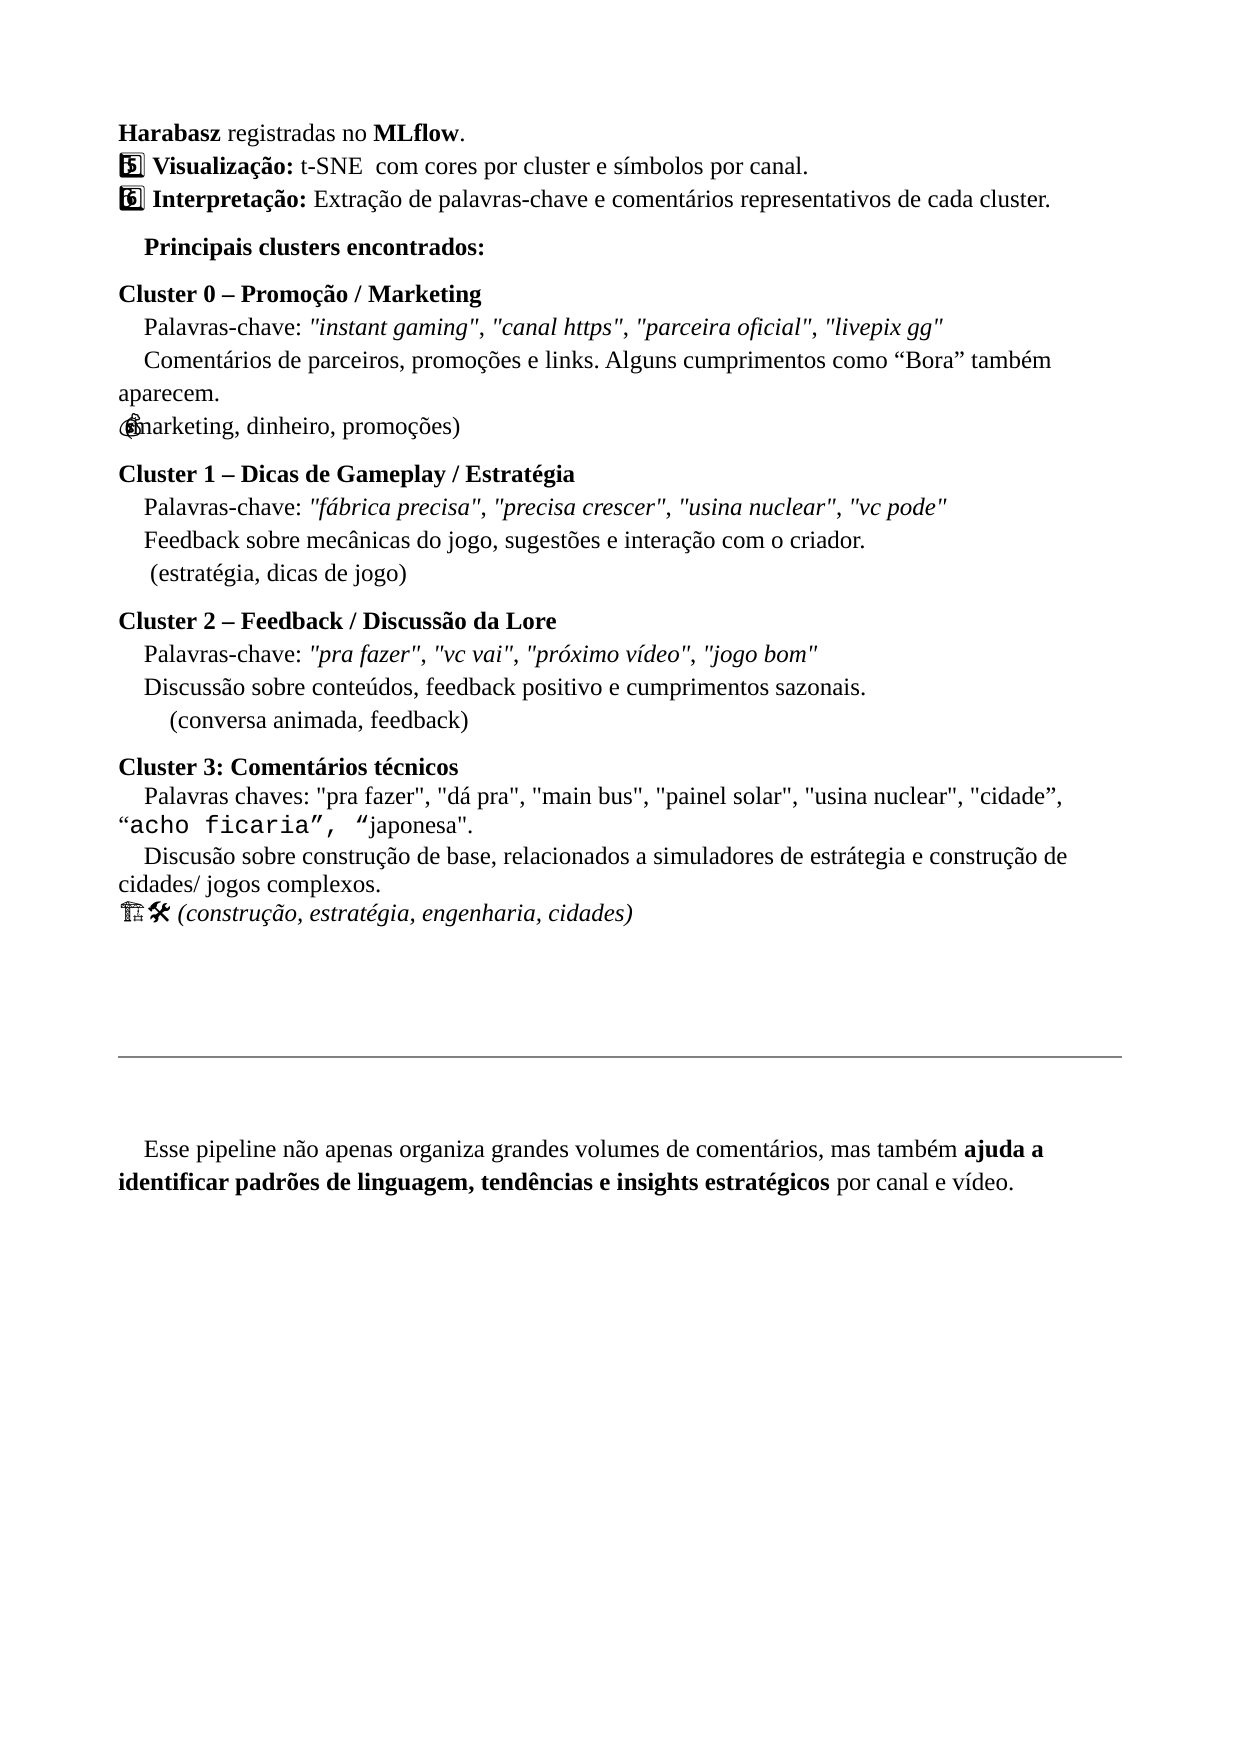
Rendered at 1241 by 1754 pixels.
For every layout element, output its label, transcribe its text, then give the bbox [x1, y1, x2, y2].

text Cluster 0 – Promoção / Marketing 📌 Palavras-chave: "instant gaming", "canal https", "parceira oficial", "livepix gg" 💡 Comentários de parceiros, promoções e links. Alguns cumprimentos como “Bora” também aparecem. 🎯💰 (marketing, dinheiro, promoções) [118, 279, 1122, 440]
text Harabasz registradas no MLflow. 5️⃣ Visualização: t-SNE com cores por cluster e símbolos por canal. 6️⃣ Interpretação: Extração de palavras-chave e comentários representativos de cada cluster. [118, 118, 1122, 213]
text 💬 Esse pipeline não apenas organiza grandes volumes de comentários, mas também ajuda a identificar padrões de linguagem, tendências e insights estratégicos por canal e vídeo. [118, 1134, 1122, 1196]
text ✨ Principais clusters encontrados: [118, 232, 1122, 261]
text 💡Discusão sobre construção de base, relacionados a simuladores de estrátegia e construção de cidades/ jogos complexos. 🏗️🛠️ (construção, estratégia, engenharia, cidades) [118, 841, 1122, 927]
text Cluster 2 – Feedback / Discussão da Lore 📌 Palavras-chave: "pra fazer", "vc vai", "próximo vídeo", "jogo bom" 💡 Discussão sobre conteúdos, feedback positivo e cumprimentos sazonais. 🎉📝 (conversa animada, feedback) [118, 606, 1122, 733]
text Cluster 1 – Dicas de Gameplay / Estratégia 📌 Palavras-chave: "fábrica precisa", "precisa crescer", "usina nuclear", "vc pode" 💡 Feedback sobre mecânicas do jogo, sugestões e interação com o criador. 🕹️💡 (estratégia, dicas de jogo) [118, 459, 1122, 587]
text 📌 Palavras chaves: "pra fazer", "dá pra", "main bus", "painel solar", "usina nuclear", "cidade”, “acho ficaria”, “japonesa". [118, 781, 1122, 841]
text Cluster 3: Comentários técnicos [118, 752, 1122, 781]
